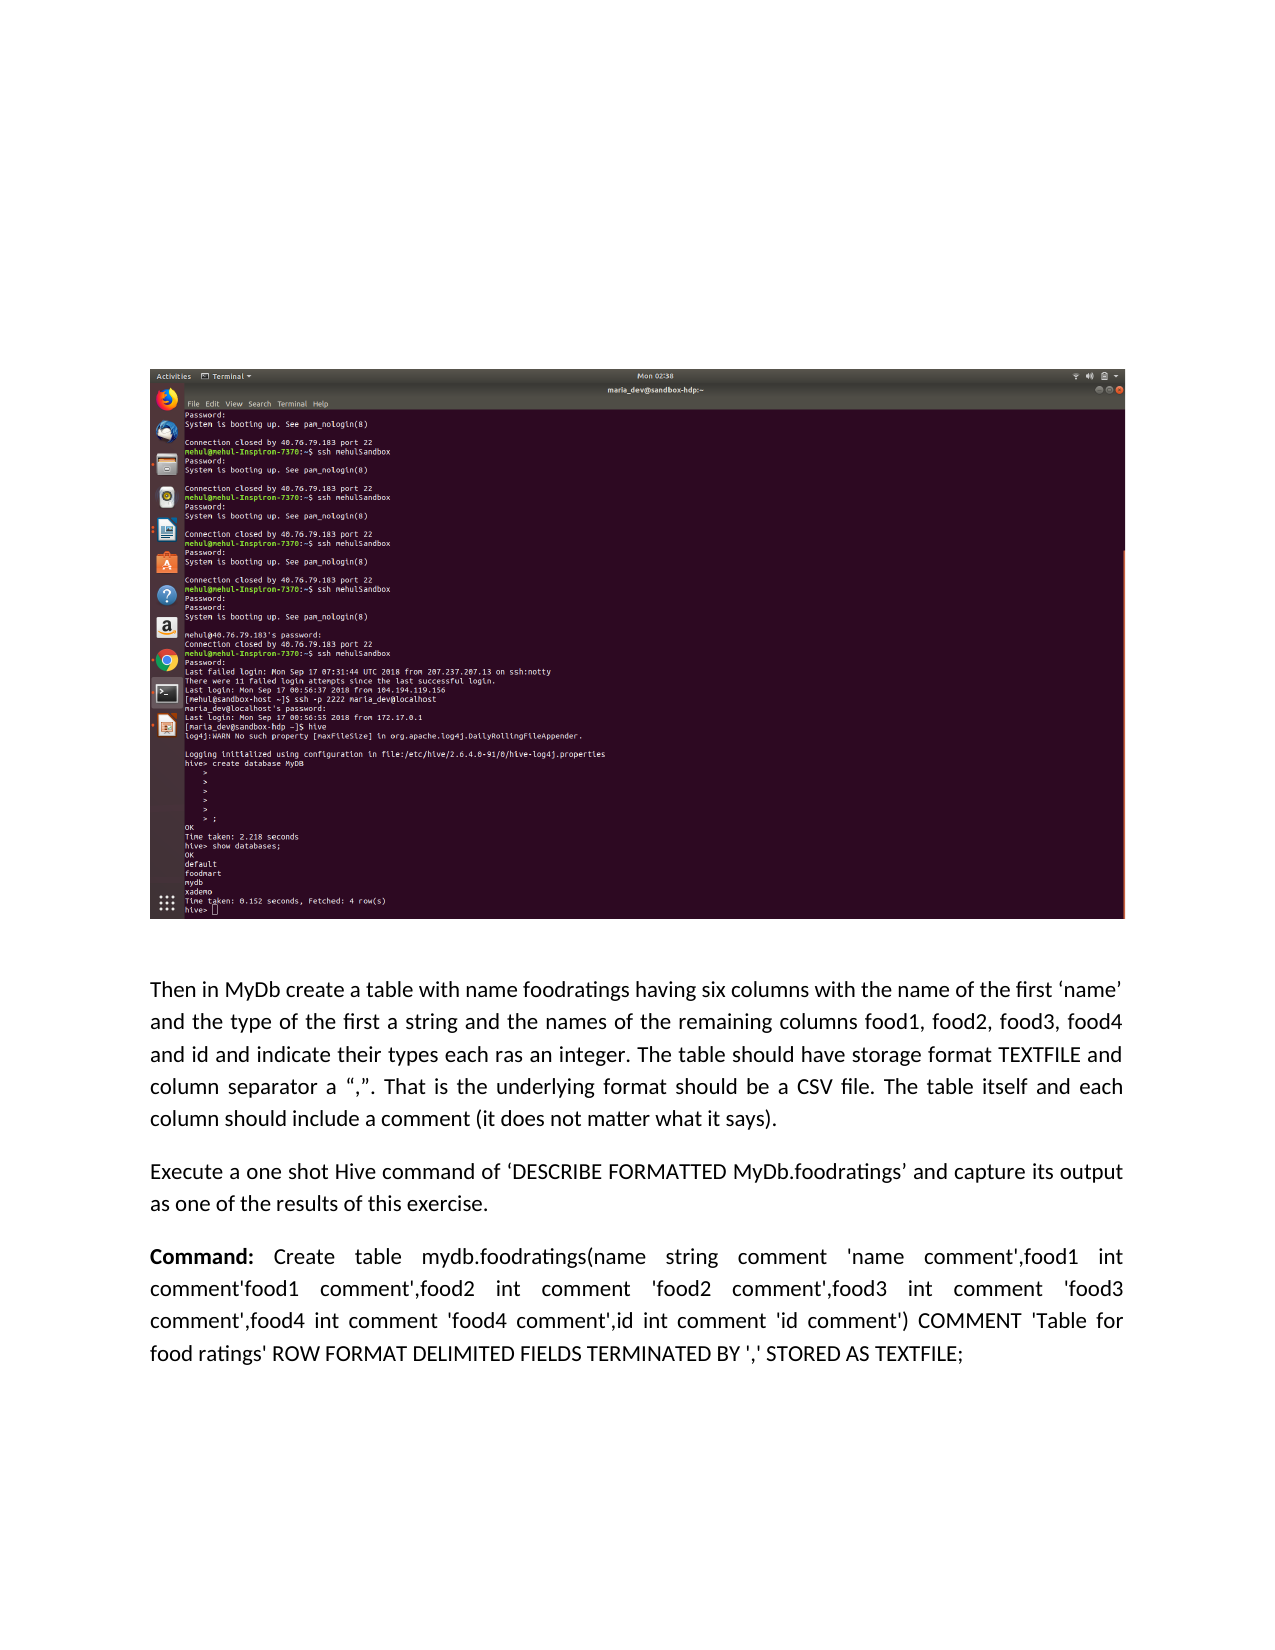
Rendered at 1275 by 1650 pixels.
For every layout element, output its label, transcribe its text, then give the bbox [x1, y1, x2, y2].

text Execute a one shot Hive command of ‘DESCRIBE FORMATTED MyDb.foodratings’ and capture its output as one of the results of this exercise. [150, 1157, 1125, 1217]
text Command: Create table mydb.foodratings(name string comment 'name comment',food1 int comment'food1 comment',food2 int comment 'food2 comment',food3 int comment 'food3 comment',food4 int comment 'food4 comment',id int comment 'id comment') COMMENT 'Table for food ratings' ROW FORMAT DELIMITED FIELDS TERMINATED BY ',' STORED AS TEXTFILE; [150, 1242, 1125, 1367]
text Then in MyDb create a table with name foodratings having six columns with the name of the first ‘name’ and the type of the first a string and the names of the remaining columns food1, food2, food3, food4 and id and indicate their types each ras an integer. The table should have storage format TEXTFILE and column separator a “,”. That is the underlying format should be a CSV file. The table itself and each column should include a comment (it does not matter what it says). [150, 975, 1125, 1132]
